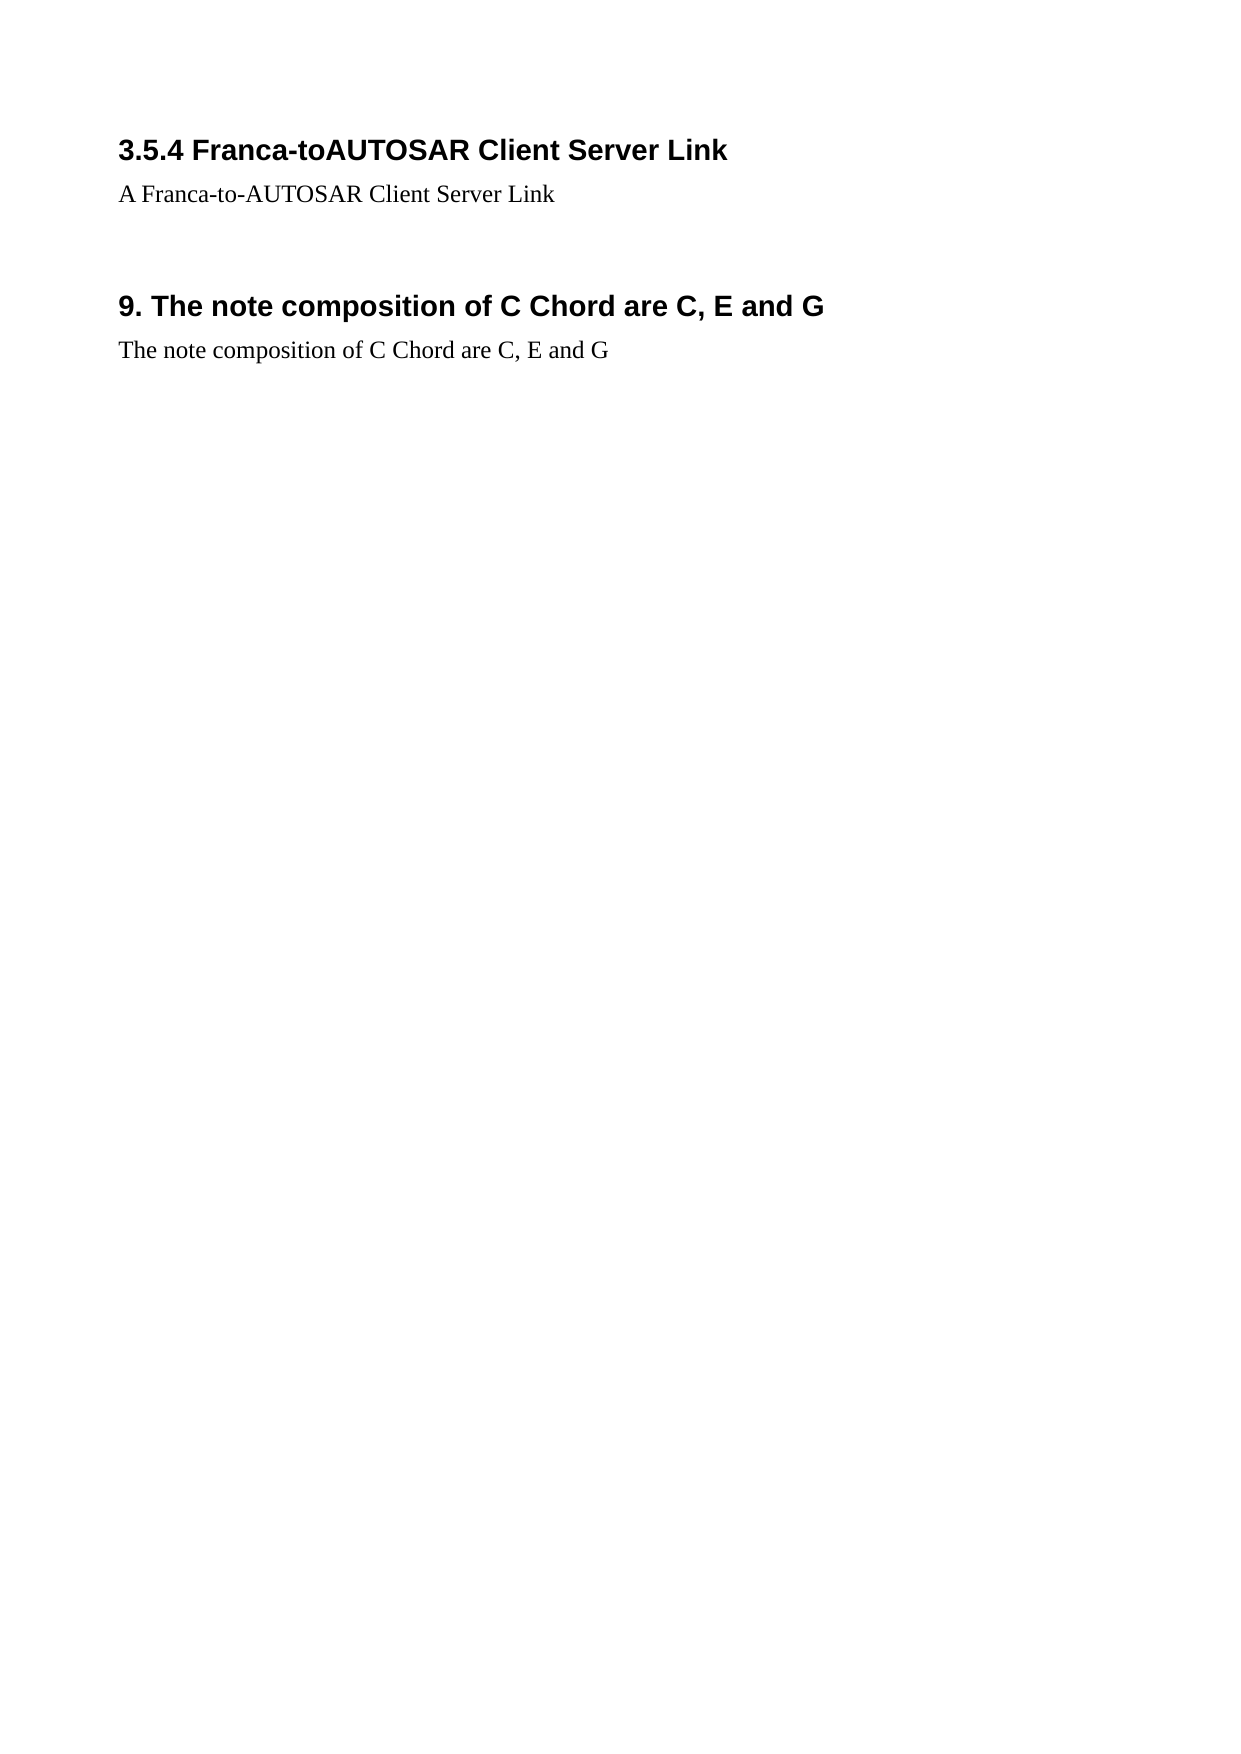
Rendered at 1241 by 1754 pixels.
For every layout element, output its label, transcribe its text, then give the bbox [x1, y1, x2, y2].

subtitle 9. The note composition of C Chord are C, E and G [118, 289, 1122, 322]
text The note composition of C Chord are C, E and G [118, 335, 1122, 364]
text A Franca-to-AUTOSAR Client Server Link [118, 179, 1122, 208]
subtitle 3.5.4 Franca-toAUTOSAR Client Server Link [118, 133, 1122, 166]
